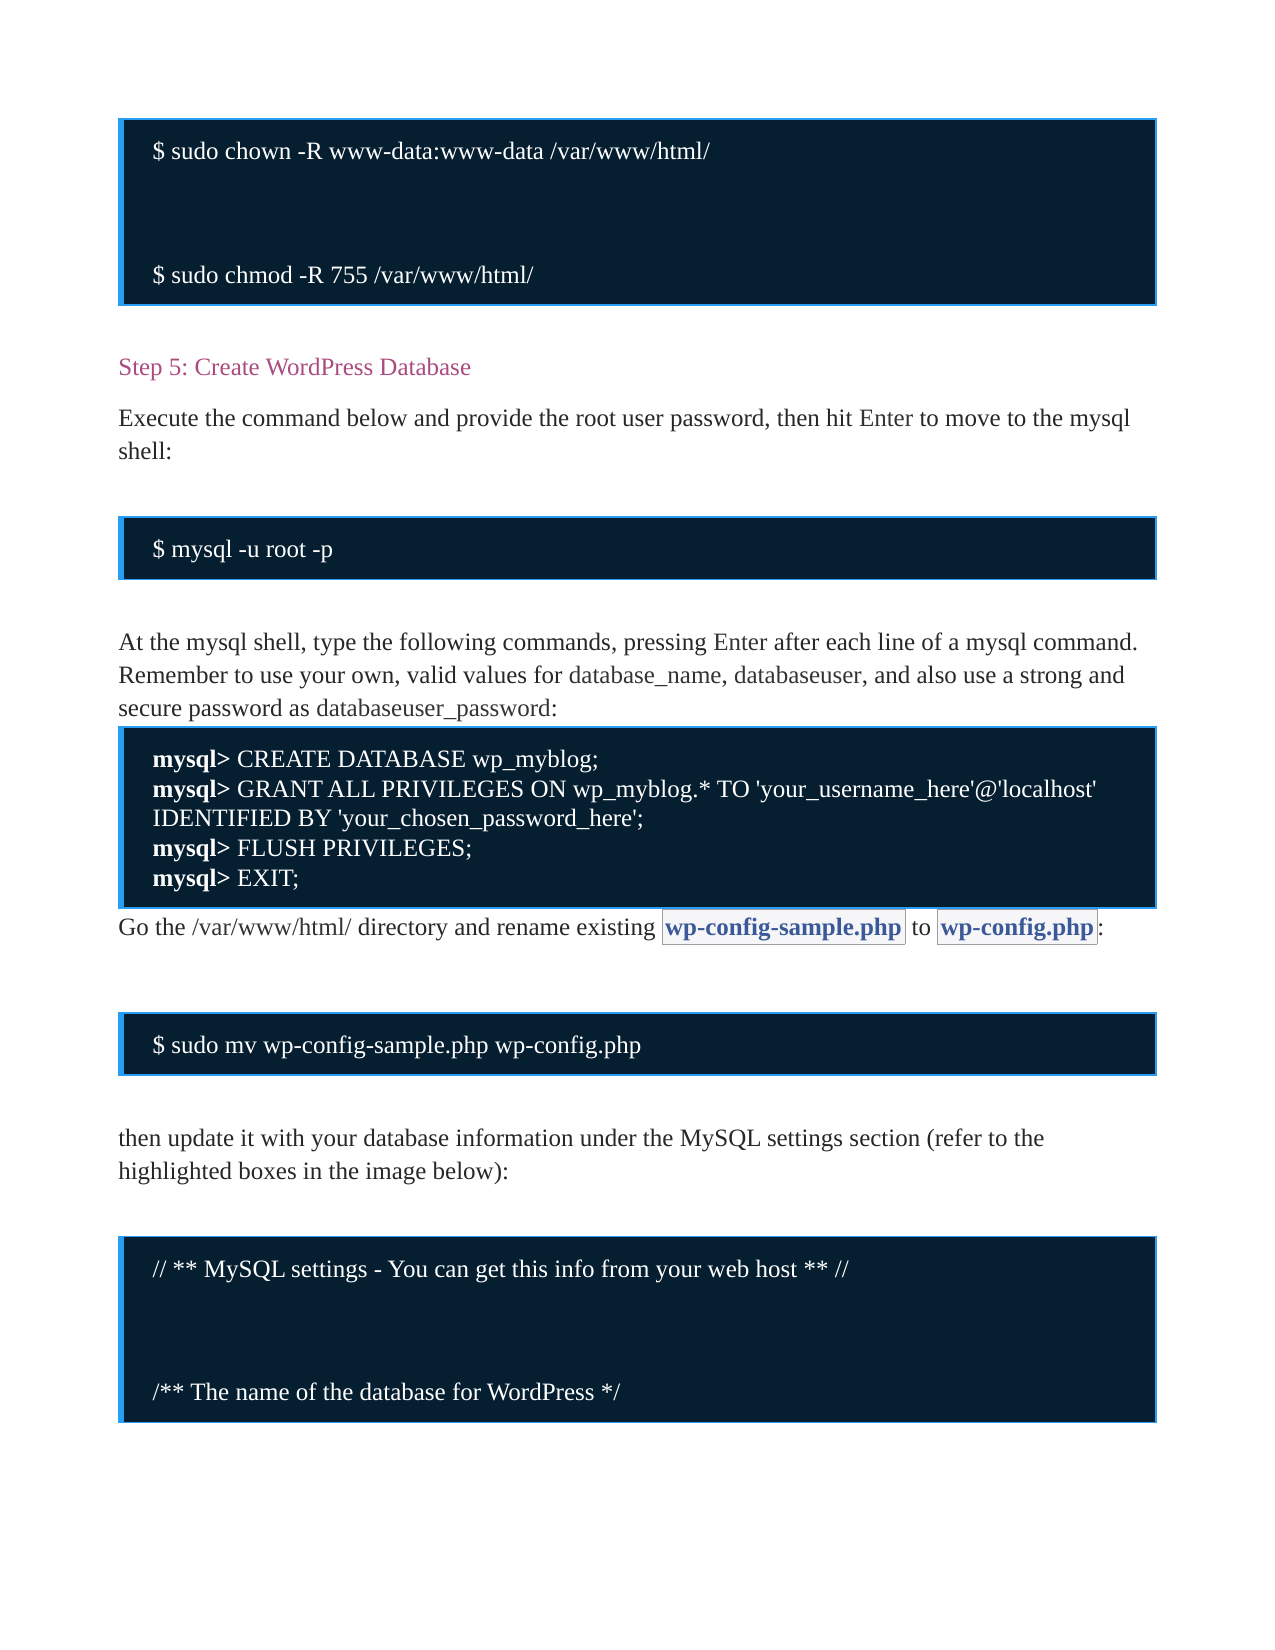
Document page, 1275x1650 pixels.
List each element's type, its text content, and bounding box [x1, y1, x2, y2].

text to [906, 909, 937, 944]
text mysql> CREATE DATABASE wp_myblog; [124, 728, 1155, 756]
text // ** MySQL settings - You can get this info from your web host ** // [124, 1237, 1155, 1283]
text mysql> FLUSH PRIVILEGES; [124, 815, 1155, 845]
text then update it with your database information under the MySQL settings section (refer to the highlighted boxes in the image below): [118, 1123, 1157, 1185]
text : [1098, 909, 1157, 944]
text $ sudo chown -R www-data:www-data /var/www/html/ [124, 120, 1155, 165]
subtitle Step 5: Create WordPress Database [118, 352, 1157, 381]
text wp-config-sample.php [663, 910, 905, 944]
text Go the /var/www/html/ directory and rename existing [118, 909, 662, 944]
text wp-config.php [938, 910, 1097, 944]
text Execute the command below and provide the root user password, then hit Enter to move to the mysql shell: [118, 403, 1157, 465]
text /** The name of the database for WordPress */ [124, 1359, 1155, 1422]
text $ sudo mv wp-config-sample.php wp-config.php [124, 1014, 1155, 1074]
text $ sudo chmod -R 755 /var/www/html/ [124, 242, 1155, 304]
text mysql> GRANT ALL PRIVILEGES ON wp_myblog.* TO 'your_username_here'@'localhost' IDENTIFIED BY 'your_chosen_password_here'; [124, 756, 1155, 815]
text mysql> EXIT; [124, 845, 1155, 907]
text At the mysql shell, type the following commands, pressing Enter after each line of a mysql command. Remember to use your own, valid values for database_name, databaseuser, and also use a strong and secure password as databaseuser_password: [118, 627, 1157, 722]
text $ mysql -u root -p [124, 518, 1155, 579]
